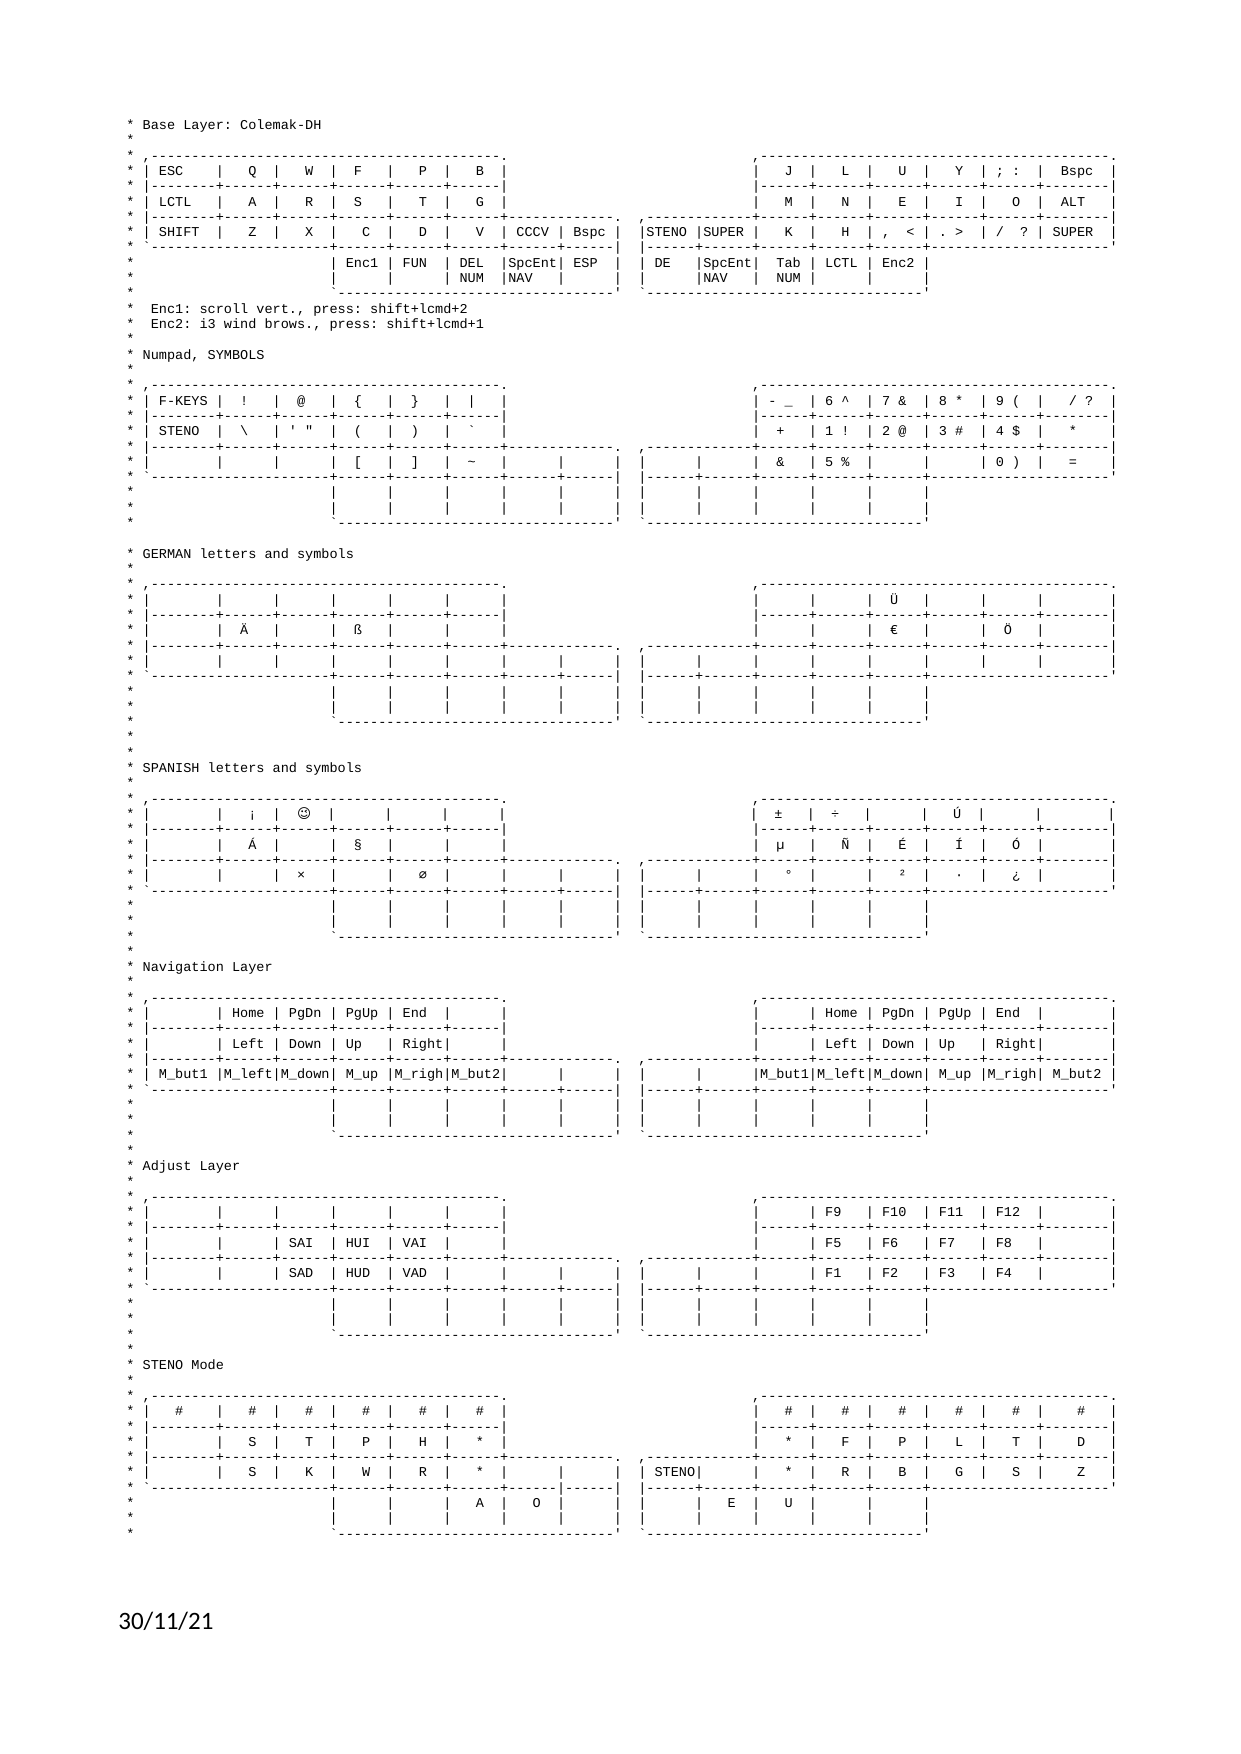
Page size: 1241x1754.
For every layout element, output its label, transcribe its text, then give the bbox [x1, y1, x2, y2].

text * [118, 562, 1122, 577]
text * | | Left | Down | Up | Right| | | | Left | Down | Up | Right| | [118, 1037, 1122, 1052]
text * ,-------------------------------------------. ,-------------------------------------------. [118, 1389, 1122, 1404]
text * Enc1: scroll vert., press: shift+lcmd+2 [118, 302, 1122, 317]
text * `----------------------------------' `----------------------------------' [118, 516, 1122, 532]
text * | | | | | | | | | | Ü | | | | [118, 593, 1122, 608]
text * | | | | | | | | | | | | | | | | | | [118, 654, 1122, 669]
text * | STENO | \ | ' " | ( | ) | ` | | + | 1 ! | 2 @ | 3 # | 4 $ | * | [118, 424, 1122, 440]
text * `----------------------------------' `----------------------------------' [118, 1129, 1122, 1144]
text * | | | | | | | | | F9 | F10 | F11 | F12 | | [118, 1205, 1122, 1221]
text * | | | | | | | | | | | | [118, 1312, 1122, 1328]
text * |--------+------+------+------+------+------| |------+------+------+------+------+--------| [118, 608, 1122, 623]
text * GERMAN letters and symbols [118, 547, 1122, 562]
text * [118, 1343, 1122, 1358]
text * `----------------------------------' `----------------------------------' [118, 715, 1122, 731]
text * `----------------------+------+------+------+------+------| |------+------+------+------+------+----------------------' [118, 669, 1122, 685]
text * |--------+------+------+------+------+------| |------+------+------+------+------+--------| [118, 822, 1122, 838]
text * ,-------------------------------------------. ,-------------------------------------------. [118, 991, 1122, 1006]
text * ,-------------------------------------------. ,-------------------------------------------. [118, 577, 1122, 593]
text * ,-------------------------------------------. ,-------------------------------------------. [118, 1190, 1122, 1205]
text * [118, 976, 1122, 991]
text * | SHIFT | Z | X | C | D | V | CCCV | Bspc | |STENO |SUPER | K | H | , < | . > | / ? | SUPER | [118, 225, 1122, 241]
text * | | | × | | ⌀ | | | | | | | ° | | ² | · | ¿ | | [118, 868, 1122, 884]
text * | | Á | | § | | | | µ | Ñ | É | Í | Ó | | [118, 838, 1122, 853]
text * | | | | | | | | | | | | [118, 899, 1122, 914]
text * | | S | T | P | H | * | | * | F | P | L | T | D | [118, 1435, 1122, 1450]
text * Adjust Layer [118, 1159, 1122, 1175]
text * [118, 363, 1122, 378]
text * STENO Mode [118, 1358, 1122, 1374]
text * [118, 1175, 1122, 1190]
text * `----------------------------------' `----------------------------------' [118, 287, 1122, 302]
text * | | ¡ | 😉 | | | | | ± | ÷ | | Ú | | | [118, 807, 1122, 822]
text * `----------------------+------+------+------+------|------| |------+------+------+------+------+----------------------' [118, 1481, 1122, 1496]
text * | | | | | | | | | | | | [118, 914, 1122, 930]
text * |--------+------+------+------+------+------| |------+------+------+------+------+--------| [118, 179, 1122, 195]
text * |--------+------+------+------+------+------+-------------. ,-------------+------+------+------+------+------+--------| [118, 853, 1122, 868]
text * | | S | K | W | R | * | | | | STENO| | * | R | B | G | S | Z | [118, 1466, 1122, 1481]
text * |--------+------+------+------+------+------+-------------. ,-------------+------+------+------+------+------+--------| [118, 440, 1122, 455]
text * | | | | | | | | | | | | [118, 1113, 1122, 1129]
text * | ESC | Q | W | F | P | B | | J | L | U | Y | ; : | Bspc | [118, 164, 1122, 179]
text * [118, 746, 1122, 761]
text * |--------+------+------+------+------+------+-------------. ,-------------+------+------+------+------+------+--------| [118, 1251, 1122, 1267]
text * |--------+------+------+------+------+------+-------------. ,-------------+------+------+------+------+------+--------| [118, 210, 1122, 225]
text * ,-------------------------------------------. ,-------------------------------------------. [118, 378, 1122, 394]
text * | | Ä | | ß | | | | | | € | | Ö | | [118, 623, 1122, 639]
text * [118, 945, 1122, 960]
text * `----------------------+------+------+------+------+------| |------+------+------+------+------+----------------------' [118, 470, 1122, 486]
text * |--------+------+------+------+------+------| |------+------+------+------+------+--------| [118, 1221, 1122, 1236]
text * |--------+------+------+------+------+------+-------------. ,-------------+------+------+------+------+------+--------| [118, 1052, 1122, 1067]
text * `----------------------+------+------+------+------+------| |------+------+------+------+------+----------------------' [118, 1083, 1122, 1098]
text * |--------+------+------+------+------+------+-------------. ,-------------+------+------+------+------+------+--------| [118, 1450, 1122, 1466]
text * | | | | | | | | | | | | [118, 1098, 1122, 1113]
text * [118, 1374, 1122, 1389]
text * | | | | [ | ] | ~ | | | | | | & | 5 % | | | 0 ) | = | [118, 455, 1122, 470]
text * `----------------------+------+------+------+------+------| |------+------+------+------+------+----------------------' [118, 884, 1122, 899]
text * `----------------------------------' `----------------------------------' [118, 1527, 1122, 1542]
text * `----------------------------------' `----------------------------------' [118, 930, 1122, 945]
text * | | | A | O | | | | E | U | | | [118, 1496, 1122, 1512]
text * | M_but1 |M_left|M_down| M_up |M_righ|M_but2| | | | | |M_but1|M_left|M_down| M_up |M_righ| M_but2 | [118, 1067, 1122, 1083]
text * | | | | | | | | | | | | [118, 486, 1122, 501]
text * | | | NUM |NAV | | | |NAV | NUM | | | [118, 271, 1122, 287]
text * | | | | | | | | | | | | [118, 501, 1122, 516]
text * | Enc1 | FUN | DEL |SpcEnt| ESP | | DE |SpcEnt| Tab | LCTL | Enc2 | [118, 256, 1122, 271]
text * |--------+------+------+------+------+------+-------------. ,-------------+------+------+------+------+------+--------| [118, 639, 1122, 654]
text * | | | | | | | | | | | | [118, 1512, 1122, 1527]
text * | F-KEYS | ! | @ | { | } | | | | - _ | 6 ^ | 7 & | 8 * | 9 ( | / ? | [118, 394, 1122, 409]
text * | | | SAI | HUI | VAI | | | | F5 | F6 | F7 | F8 | | [118, 1236, 1122, 1251]
text * | | | | | | | | | | | | [118, 1297, 1122, 1312]
text * Enc2: i3 wind brows., press: shift+lcmd+1 [118, 317, 1122, 332]
text * | | | | | | | | | | | | [118, 685, 1122, 700]
text * SPANISH letters and symbols [118, 761, 1122, 777]
text * | | | | | | | | | | | | [118, 700, 1122, 715]
text * Navigation Layer [118, 960, 1122, 976]
text * [118, 731, 1122, 746]
text * Numpad, SYMBOLS [118, 348, 1122, 363]
text * Base Layer: Colemak-DH [118, 118, 1122, 133]
text * | # | # | # | # | # | # | | # | # | # | # | # | # | [118, 1404, 1122, 1420]
text * [118, 332, 1122, 348]
text * ,-------------------------------------------. ,-------------------------------------------. [118, 792, 1122, 807]
text * |--------+------+------+------+------+------| |------+------+------+------+------+--------| [118, 1022, 1122, 1037]
text * |--------+------+------+------+------+------| |------+------+------+------+------+--------| [118, 409, 1122, 424]
text * |--------+------+------+------+------+------| |------+------+------+------+------+--------| [118, 1420, 1122, 1435]
text * `----------------------------------' `----------------------------------' [118, 1328, 1122, 1343]
text * | | Home | PgDn | PgUp | End | | | | Home | PgDn | PgUp | End | | [118, 1006, 1122, 1022]
text * | | | SAD | HUD | VAD | | | | | | | | F1 | F2 | F3 | F4 | | [118, 1267, 1122, 1282]
text * [118, 133, 1122, 149]
text * [118, 1144, 1122, 1159]
text * `----------------------+------+------+------+------+------| |------+------+------+------+------+----------------------' [118, 1282, 1122, 1297]
text * `----------------------+------+------+------+------+------| |------+------+------+------+------+----------------------' [118, 241, 1122, 256]
text * | LCTL | A | R | S | T | G | | M | N | E | I | O | ALT | [118, 195, 1122, 210]
text * [118, 777, 1122, 792]
text * ,-------------------------------------------. ,-------------------------------------------. [118, 149, 1122, 164]
